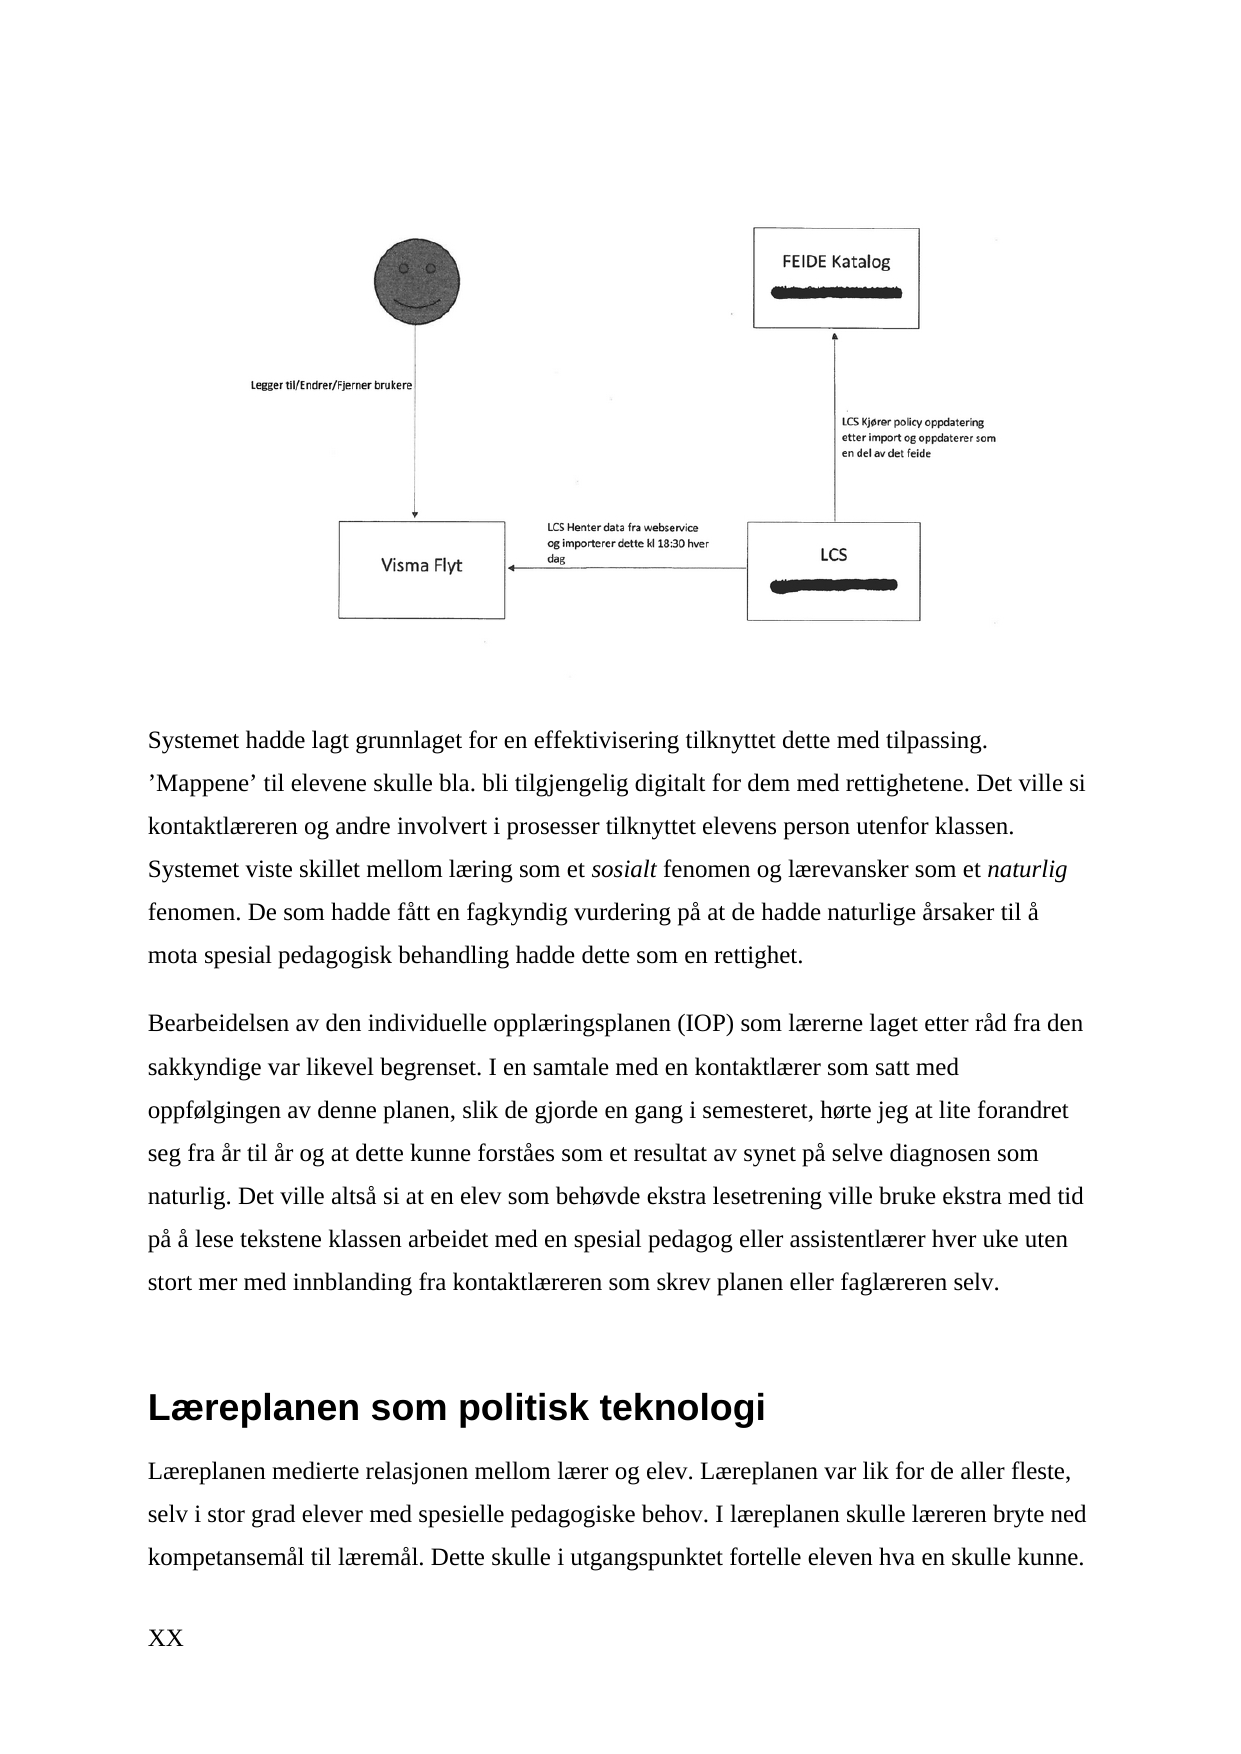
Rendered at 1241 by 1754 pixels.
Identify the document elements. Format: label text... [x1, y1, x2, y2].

text Bearbeidelsen av den individuelle opplæringsplanen (IOP) som lærerne laget etter råd fra den sakkyndige var likevel begrenset. I en samtale med en kontaktlærer som satt med oppfølgingen av denne planen, slik de gjorde en gang i semesteret, hørte jeg at lite forandret seg fra år til år og at dette kunne forståes som et resultat av synet på selve diagnosen som naturlig. Det ville altså si at en elev som behøvde ekstra lesetrening ville bruke ekstra med tid på å lese tekstene klassen arbeidet med en spesial pedagog eller assistentlærer hver uke uten stort mer med innblanding fra kontaktlæreren som skrev planen eller faglæreren selv. [148, 1008, 1092, 1296]
text Systemet hadde lagt grunnlaget for en effektivisering tilknyttet dette med tilpassing. ’Mappene’ til elevene skulle bla. bli tilgjengelig digitalt for dem med rettighetene. Det ville si kontaktlæreren og andre involvert i prosesser tilknyttet elevens person utenfor klassen. Systemet viste skillet mellom læring som et sosialt fenomen og lærevansker som et naturlig fenomen. De som hadde fått en fagkyndig vurdering på at de hadde naturlige årsaker til å mota spesial pedagogisk behandling hadde dette som en rettighet. [148, 302, 1092, 969]
picture [220, 165, 1020, 698]
subtitle Læreplanen som politisk teknologi [148, 1385, 1092, 1428]
text Læreplanen medierte relasjonen mellom lærer og elev. Læreplanen var lik for de aller fleste, selv i stor grad elever med spesielle pedagogiske behov. I læreplanen skulle læreren bryte ned kompetansemål til læremål. Dette skulle i utgangspunktet fortelle eleven hva en skulle kunne. [148, 1456, 1092, 1571]
